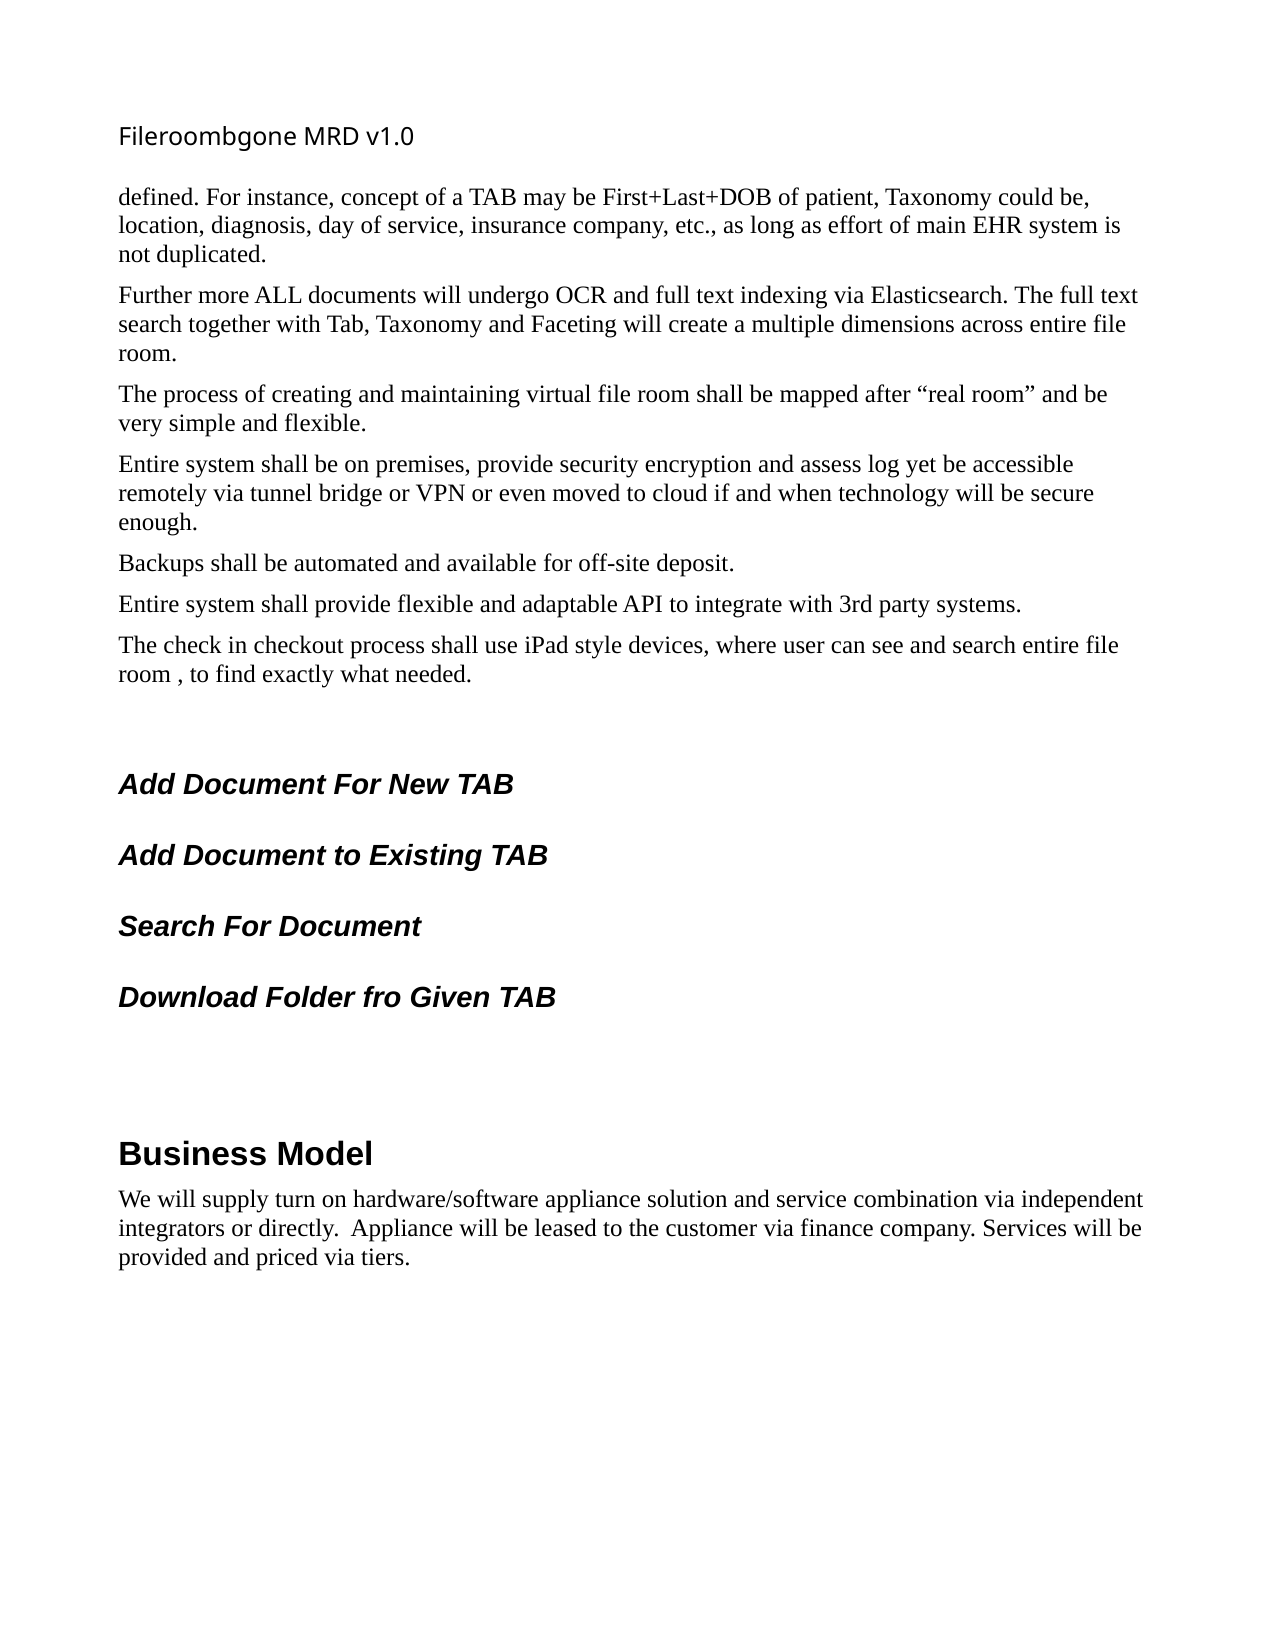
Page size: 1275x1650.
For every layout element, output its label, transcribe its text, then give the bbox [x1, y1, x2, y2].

text The check in checkout process shall use iPad style devices, where user can see and search entire file room , to find exactly what needed. [118, 630, 1157, 688]
subtitle Add Document For New TAB [118, 767, 1157, 800]
subtitle Business Model [118, 1133, 1157, 1172]
text The process of creating and maintaining virtual file room shall be mapped after “real room” and be very simple and flexible. [118, 379, 1157, 437]
text Further more ALL documents will undergo OCR and full text indexing via Elasticsearch. The full text search together with Tab, Taxonomy and Faceting will create a multiple dimensions across entire file room. [118, 280, 1157, 367]
text We will supply turn on hardware/software appliance solution and service combination via independent integrators or directly. Appliance will be leased to the customer via finance company. Services will be provided and priced via tiers. [118, 1184, 1157, 1271]
subtitle Search For Document [118, 909, 1157, 942]
text Entire system shall provide flexible and adaptable API to integrate with 3rd party systems. [118, 589, 1157, 618]
subtitle Download Folder fro Given TAB [118, 980, 1157, 1013]
text Entire system shall be on premises, provide security encryption and assess log yet be accessible remotely via tunnel bridge or VPN or even moved to cloud if and when technology will be secure enough. [118, 449, 1157, 535]
text defined. For instance, concept of a TAB may be First+Last+DOB of patient, Taxonomy could be, location, diagnosis, day of service, insurance company, etc., as long as effort of main EHR system is not duplicated. [118, 182, 1157, 268]
subtitle Add Document to Existing TAB [118, 838, 1157, 871]
text Backups shall be automated and available for off-site deposit. [118, 548, 1157, 577]
